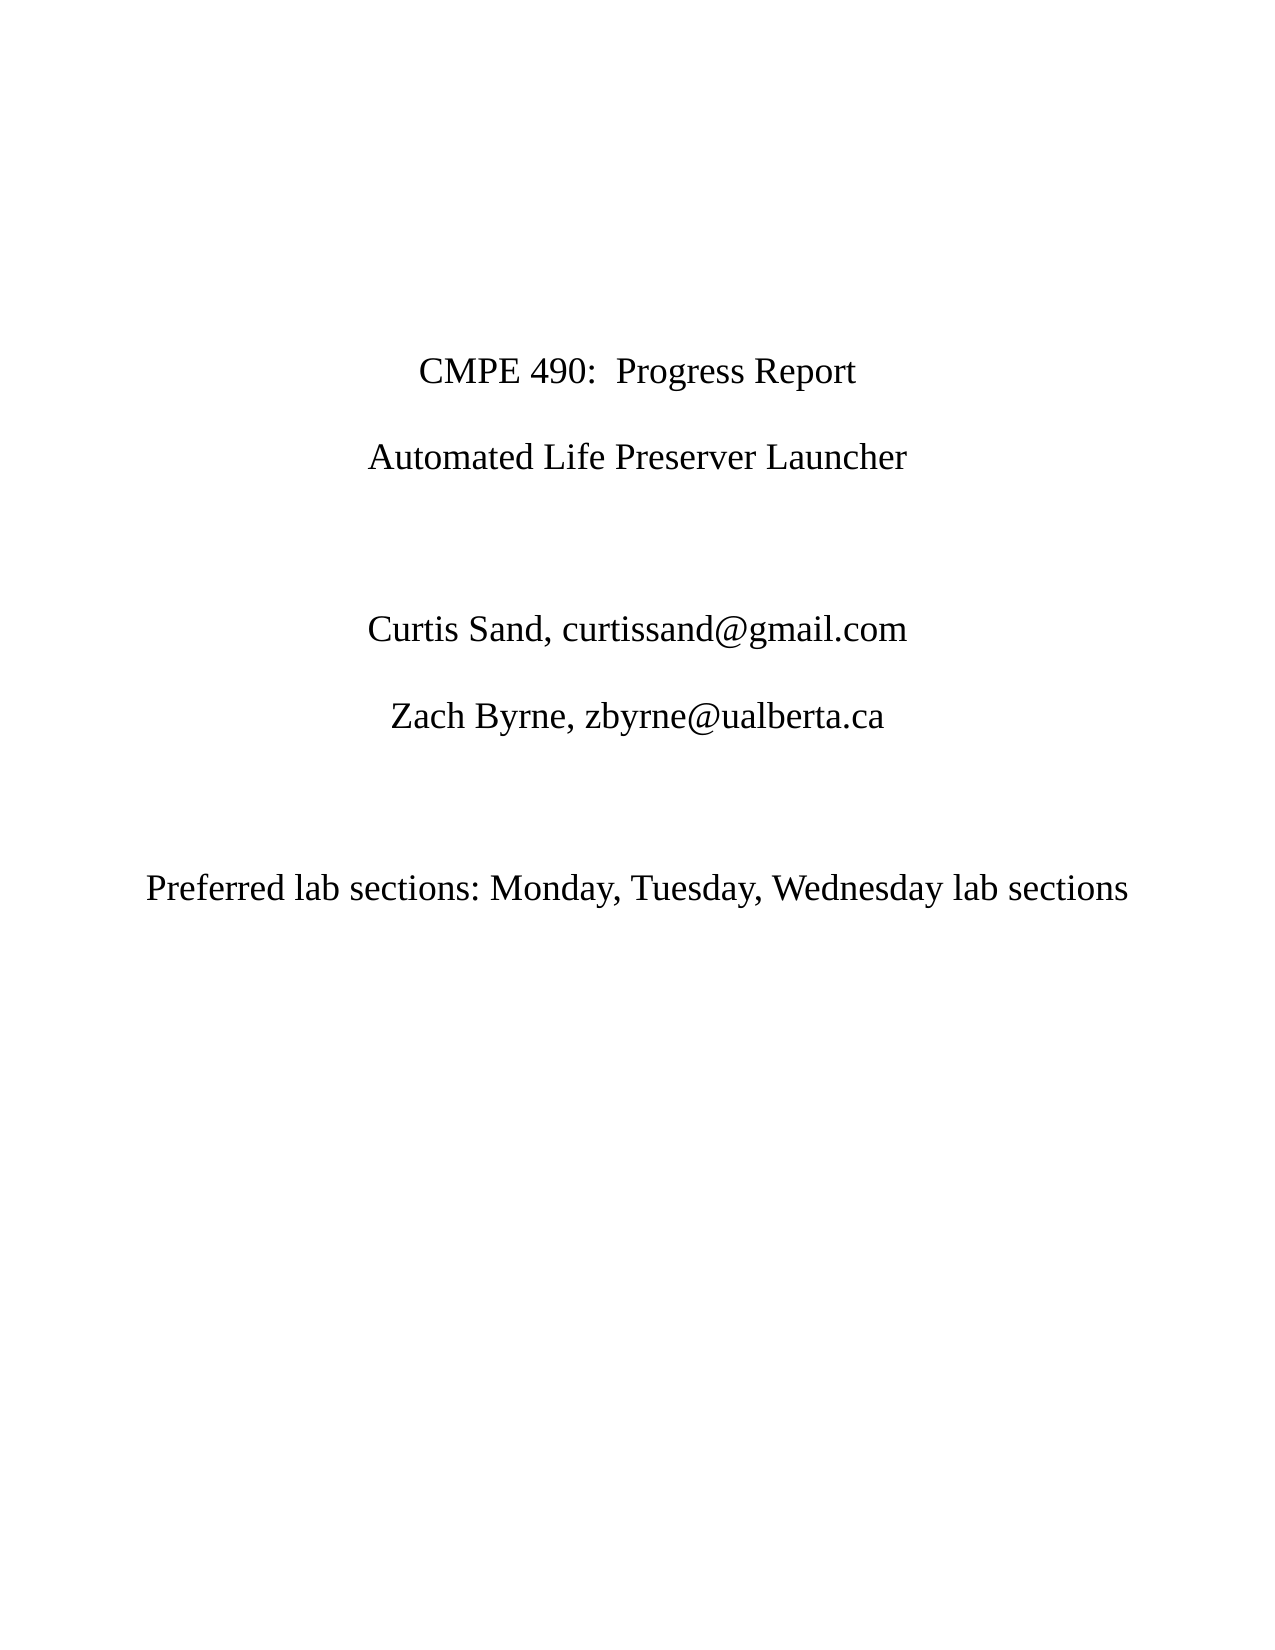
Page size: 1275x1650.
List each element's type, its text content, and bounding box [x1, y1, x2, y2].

text Curtis Sand, curtissand@gmail.com [118, 607, 1157, 650]
text Automated Life Preserver Launcher [118, 434, 1157, 477]
text Preferred lab sections: Monday, Tuesday, Wednesday lab sections [118, 866, 1157, 909]
text CMPE 490: Progress Report [118, 348, 1157, 391]
text Zach Byrne, zbyrne@ualberta.ca [118, 693, 1157, 736]
